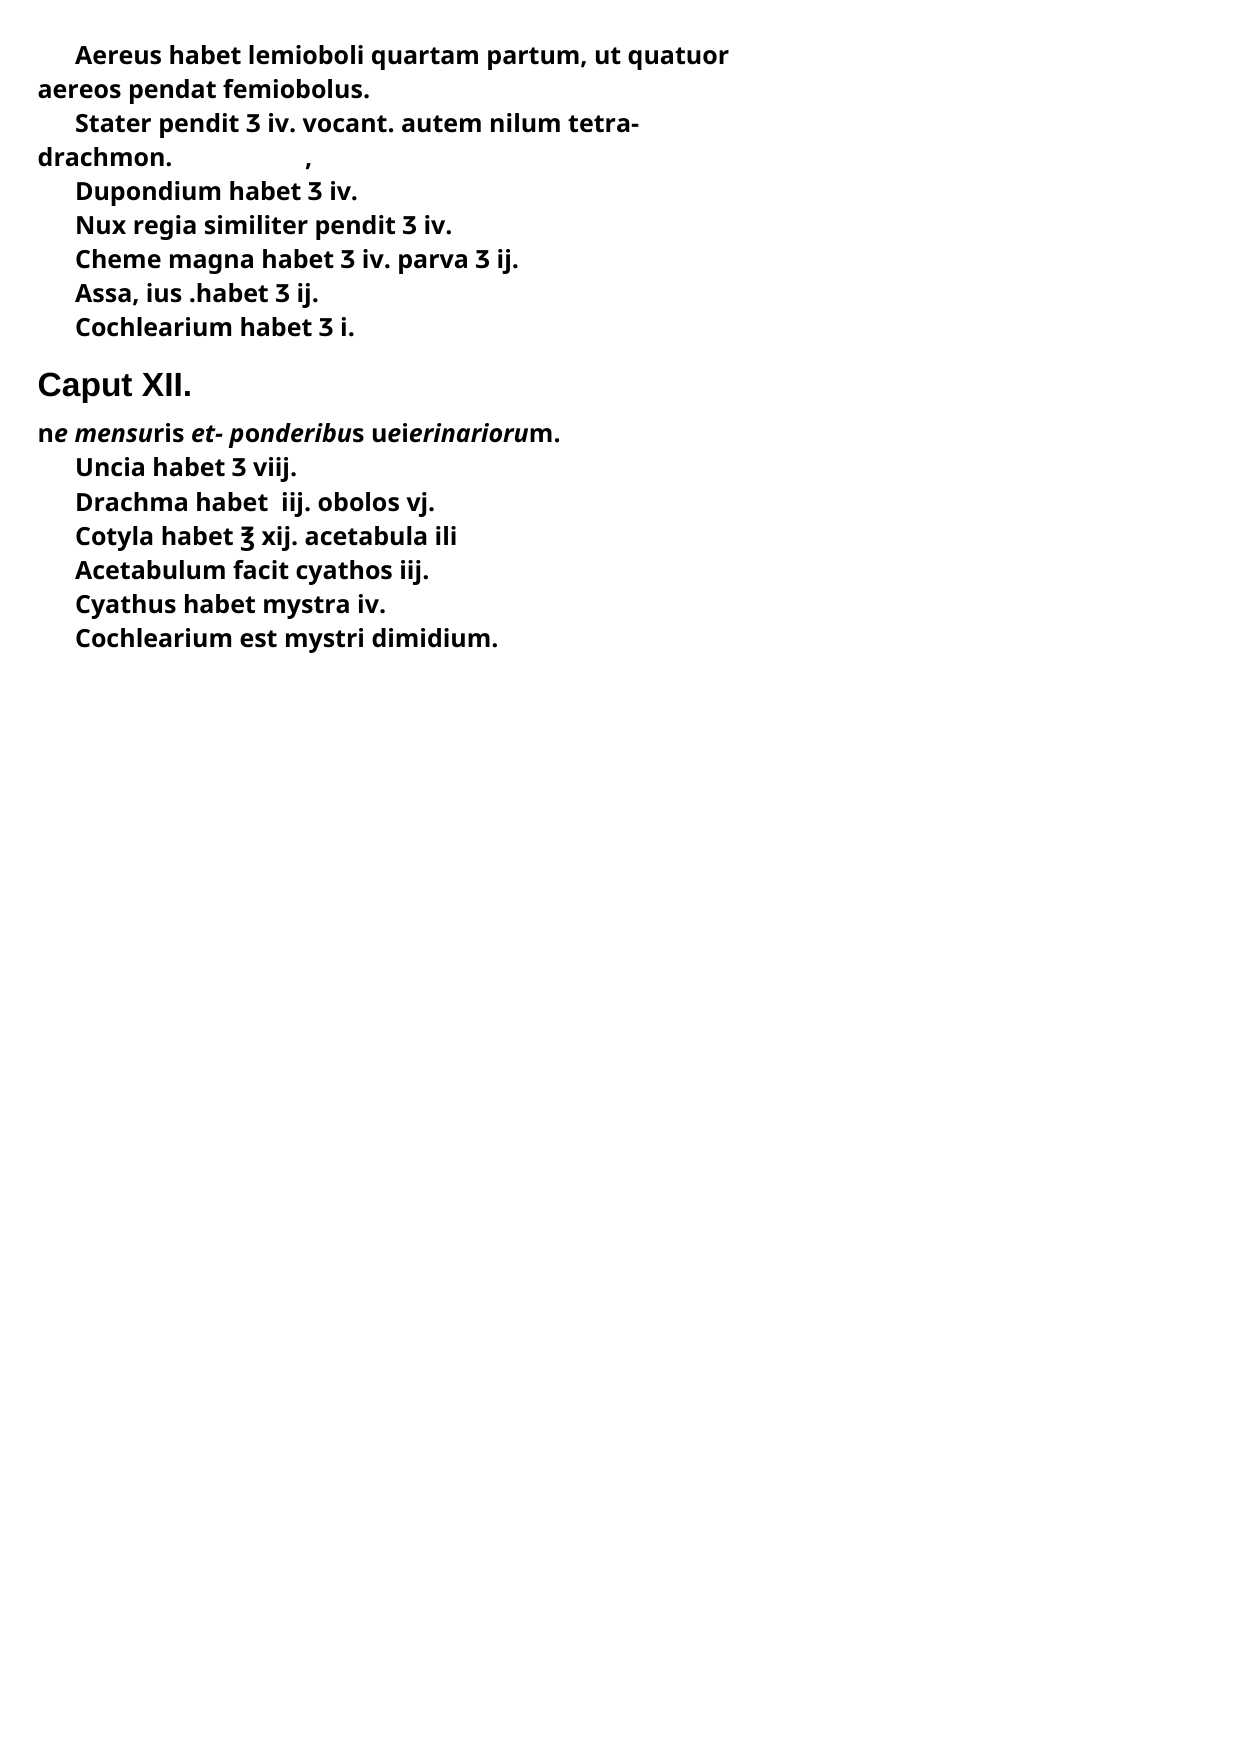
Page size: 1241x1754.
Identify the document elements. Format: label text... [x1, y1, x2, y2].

text Cyathus habet mystra iv. [37, 586, 1203, 620]
text Stater pendit Ʒ iv. vocant. autem nilum tetra- drachmon. , [37, 106, 1203, 174]
text Drachma habet iij. obolos vj. [37, 484, 1203, 518]
text Cheme magna habet Ʒ iv. parva Ʒ ij. [37, 242, 1203, 276]
text Cotyla habet ℥ xij. acetabula ili [37, 518, 1203, 552]
text Acetabulum facit cyathos iij. [37, 552, 1203, 586]
text Cochlearium habet Ʒ i. [37, 310, 1203, 344]
text Cochlearium est mystri dimidium. [37, 620, 1203, 654]
text Uncia habet Ʒ viij. [37, 450, 1203, 484]
text Assa, ius .habet Ʒ ij. [37, 276, 1203, 310]
text ne mensuris et- ponderibus ueierinariorum. [37, 416, 1203, 450]
subtitle Caput XII. [37, 365, 1203, 403]
text Dupondium habet Ʒ iv. [37, 174, 1203, 208]
text Aereus habet lemioboli quartam partum, ut quatuor aereos pendat femiobolus. [37, 37, 1203, 106]
text Nux regia similiter pendit Ʒ iv. [37, 208, 1203, 242]
